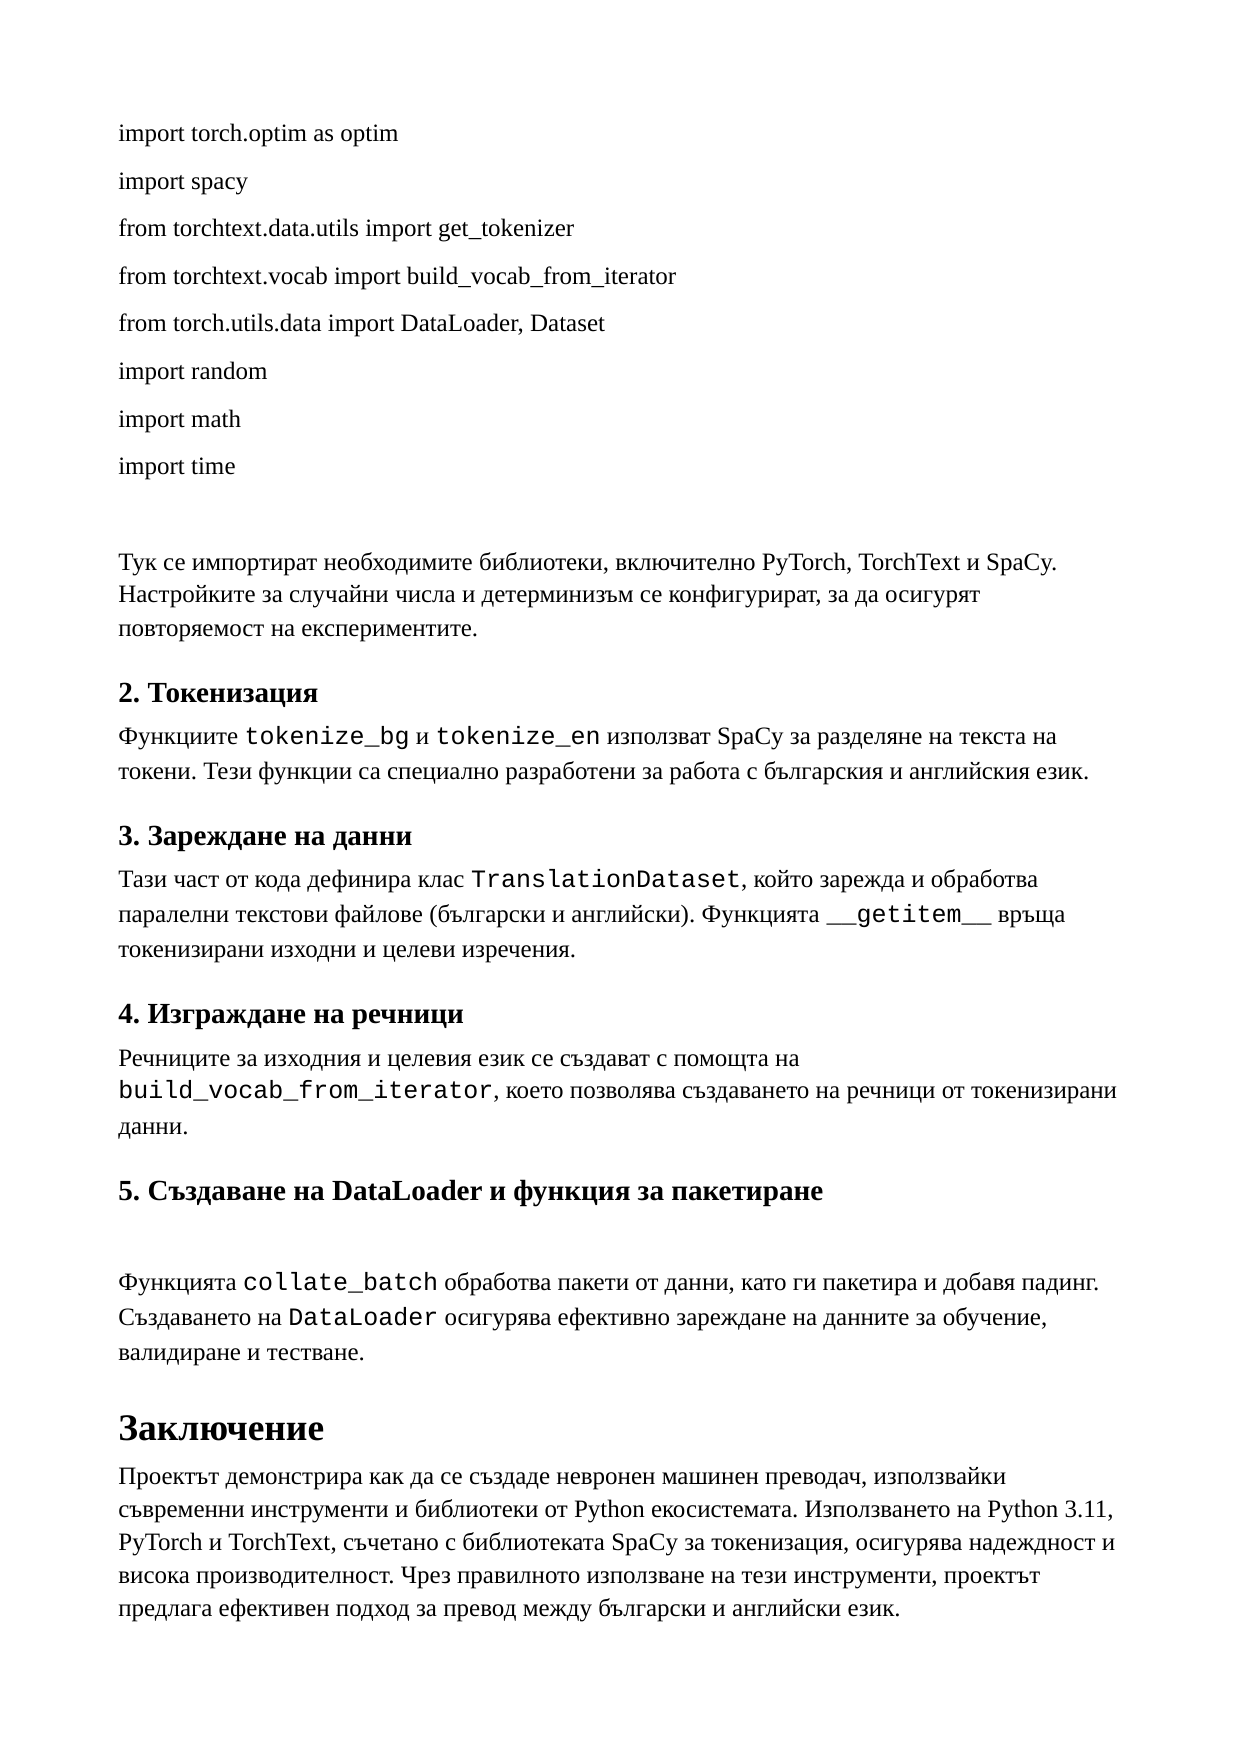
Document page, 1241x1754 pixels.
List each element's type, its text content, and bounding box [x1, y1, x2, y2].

text from torch.utils.data import DataLoader, Dataset [118, 308, 1122, 337]
subtitle 4. Изграждане на речници [118, 997, 1122, 1030]
text import math [118, 404, 1122, 432]
subtitle Заключение [118, 1405, 1122, 1448]
text Функциите tokenize_bg и tokenize_en използват SpaCy за разделяне на текста на токени. Тези функции са специално разработени за работа с българския и английския език. [118, 721, 1122, 785]
text import spacy [118, 166, 1122, 194]
text Речниците за изходния и целевия език се създават с помощта на build_vocab_from_iterator, което позволява създаването на речници от токенизирани данни. [118, 1043, 1122, 1139]
text from torchtext.data.utils import get_tokenizer [118, 213, 1122, 242]
text import time [118, 451, 1122, 480]
text Тази част от кода дефинира клас TranslationDataset, който зарежда и обработва паралелни текстови файлове (български и английски). Функцията __getitem__ връща токенизирани изходни и целеви изречения. [118, 864, 1122, 963]
text import torch.optim as optim [118, 118, 1122, 147]
text from torchtext.vocab import build_vocab_from_iterator [118, 261, 1122, 290]
subtitle 5. Създаване на DataLoader и функция за пакетиране [118, 1173, 1122, 1206]
text import random [118, 356, 1122, 385]
text Проектът демонстрира как да се създаде невронен машинен преводач, използвайки съвременни инструменти и библиотеки от Python екосистемата. Използването на Python 3.11, PyTorch и TorchText, съчетано с библиотеката SpaCy за токенизация, осигурява надеждност и висока производителност. Чрез правилното използване на тези инструменти, проектът предлага ефективен подход за превод между български и английски език. [118, 1461, 1122, 1622]
subtitle 2. Токенизация [118, 675, 1122, 708]
text Функцията collate_batch обработва пакети от данни, като ги пакетира и добавя падинг. Създаването на DataLoader осигурява ефективно зареждане на данните за обучение, валидиране и тестване. [118, 1267, 1122, 1366]
subtitle 3. Зареждане на данни [118, 818, 1122, 852]
text Тук се импортират необходимите библиотеки, включително PyTorch, TorchText и SpaCy. Настройките за случайни числа и детерминизъм се конфигурират, за да осигурят повторяемост на експериментите. [118, 547, 1122, 641]
